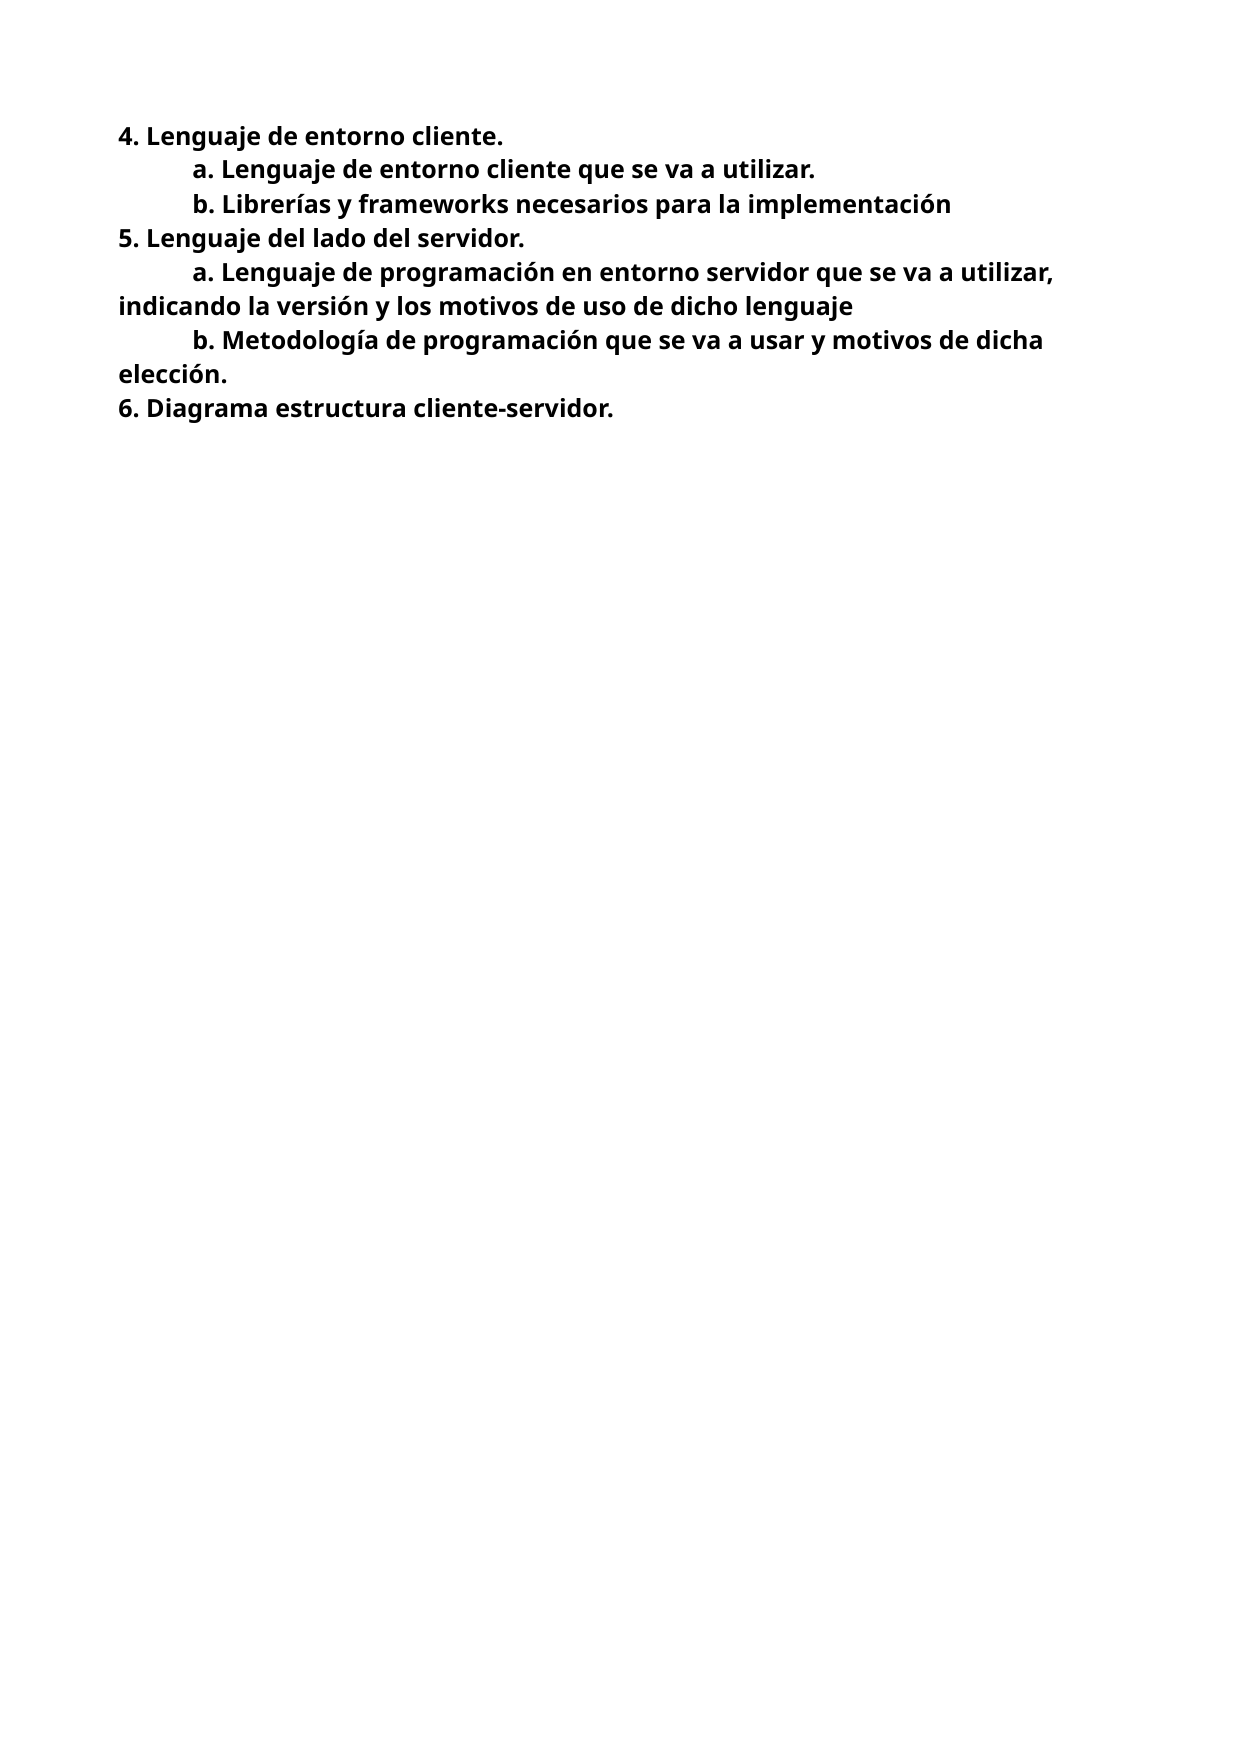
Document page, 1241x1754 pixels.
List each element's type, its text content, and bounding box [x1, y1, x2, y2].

text 4. Lenguaje de entorno cliente. [118, 118, 1122, 152]
text 5. Lenguaje del lado del servidor. [118, 220, 1122, 254]
text 6. Diagrama estructura cliente-servidor. [118, 391, 1122, 425]
text b. Metodología de programación que se va a usar y motivos de dicha elección. [118, 322, 1122, 391]
text b. Librerías y frameworks necesarios para la implementación [118, 186, 1122, 220]
text a. Lenguaje de programación en entorno servidor que se va a utilizar, indicando la versión y los motivos de uso de dicho lenguaje [118, 254, 1122, 322]
text a. Lenguaje de entorno cliente que se va a utilizar. [118, 152, 1122, 186]
